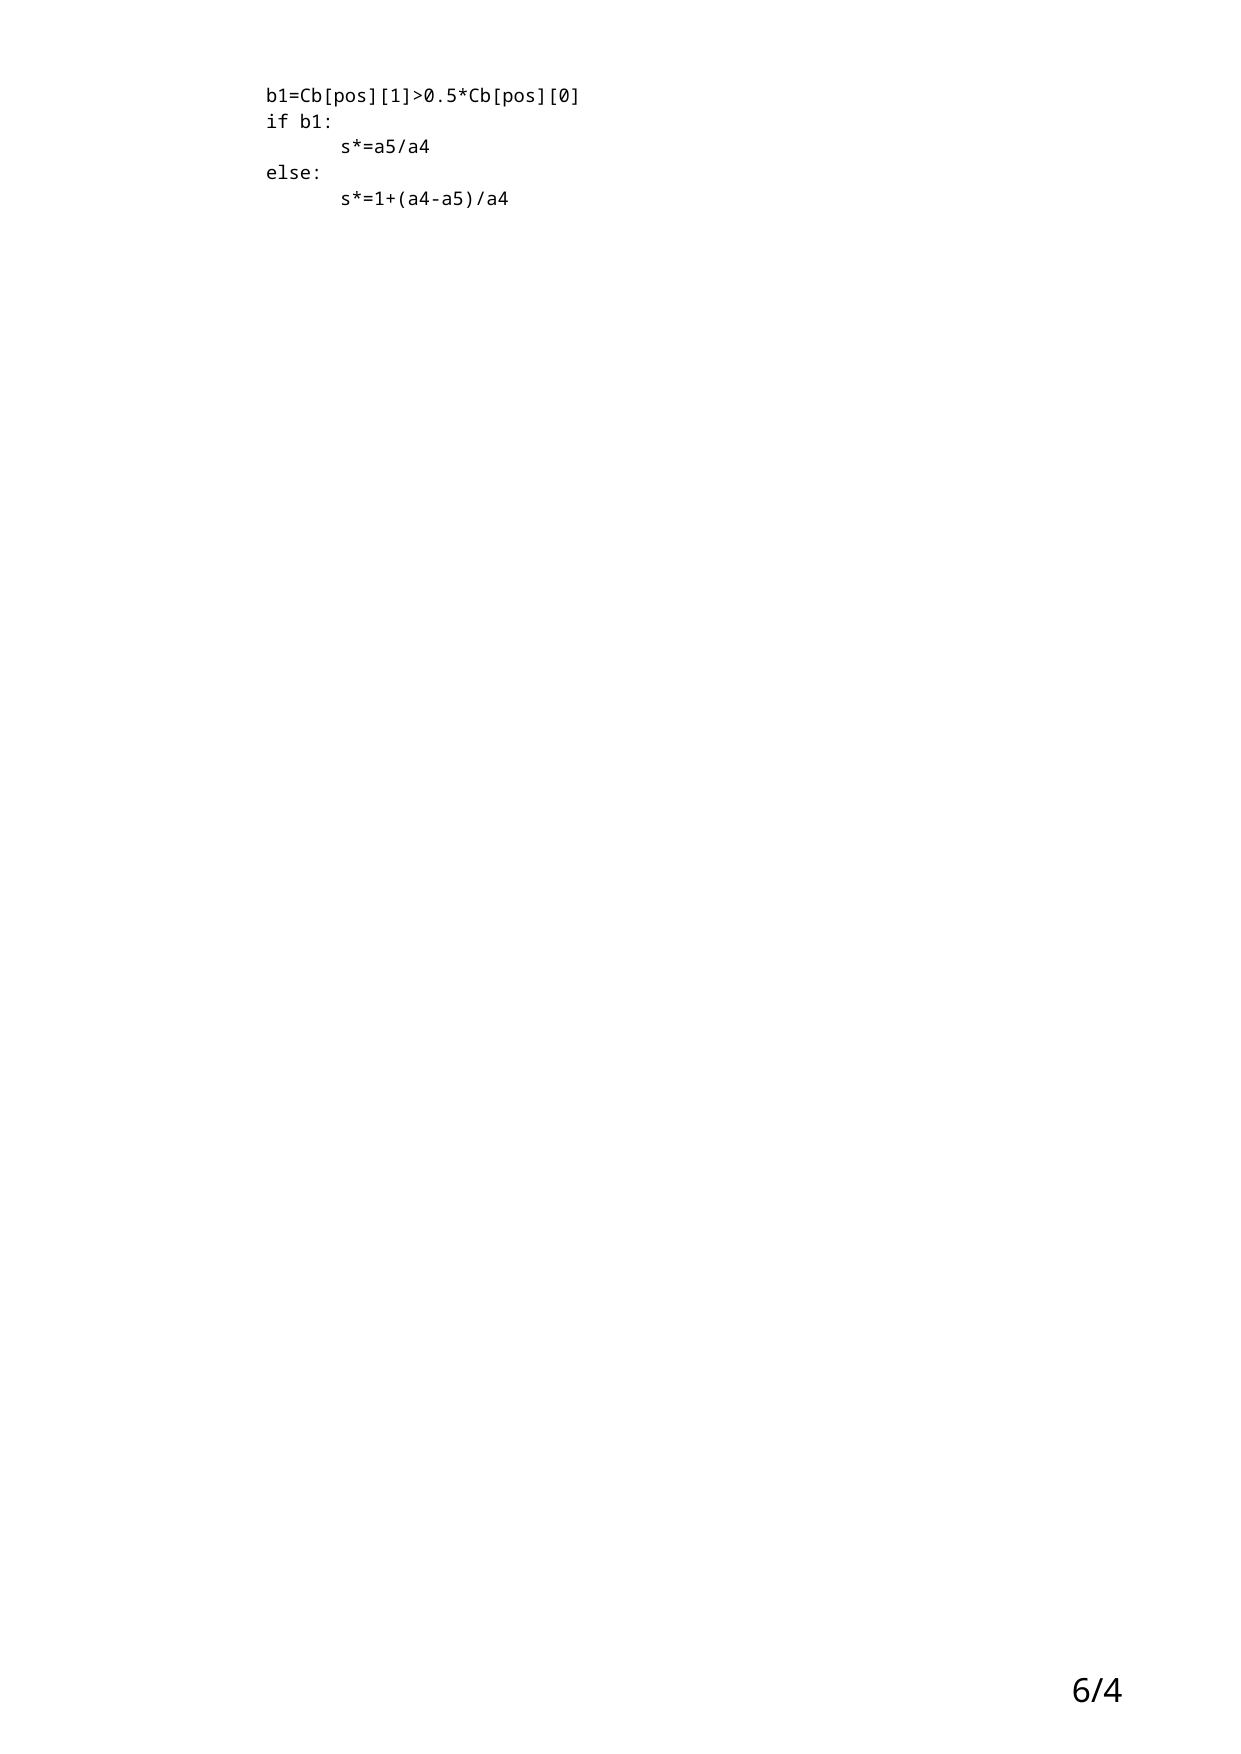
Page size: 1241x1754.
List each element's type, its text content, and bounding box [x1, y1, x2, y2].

text if b1: [118, 108, 1122, 134]
text s*=1+(a4-a5)/a4 [118, 185, 1122, 210]
text b1=Cb[pos][1]>0.5*Cb[pos][0] [118, 83, 1122, 108]
text else: [118, 159, 1122, 185]
text s*=a5/a4 [118, 134, 1122, 159]
